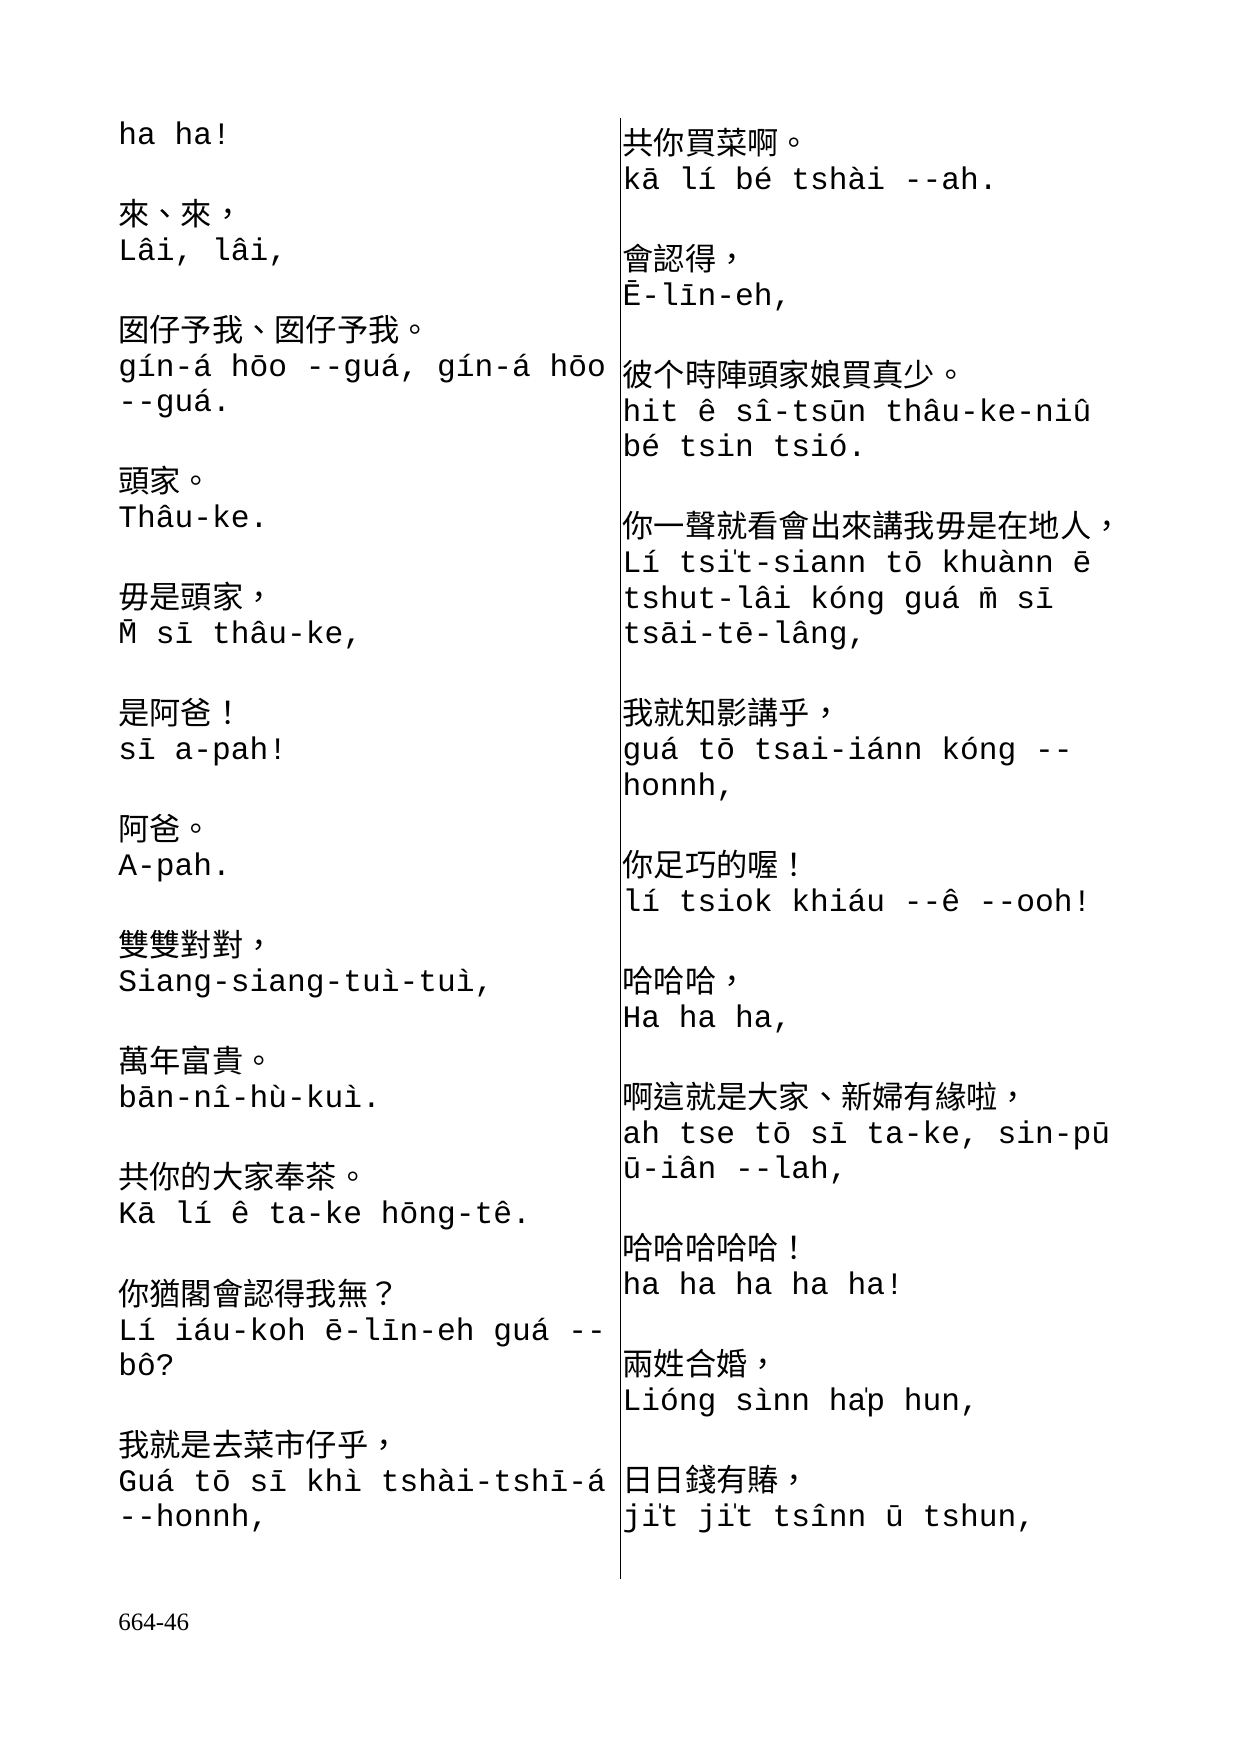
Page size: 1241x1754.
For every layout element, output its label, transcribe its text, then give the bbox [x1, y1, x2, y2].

text lí tsiok khiáu --ê --ooh! [622, 885, 1122, 921]
text 雙雙對對， [118, 921, 618, 966]
text ha ha ha ha ha! [622, 1269, 1122, 1304]
text 我就是去菜市仔乎， [118, 1420, 618, 1465]
text 兩姓合婚， [622, 1339, 1122, 1385]
text Lí tsi̍t-siann tō khuànn ē tshut-lâi kóng guá m̄ sī tsāi-tē-lâng, [622, 547, 1122, 653]
text 會認得， [622, 234, 1122, 279]
text 你足巧的喔！ [622, 840, 1122, 885]
text 啊這就是大家、新婦有緣啦， [622, 1072, 1122, 1117]
text 你猶閣會認得我無？ [118, 1269, 618, 1314]
text 囡仔予我、囡仔予我。 [118, 305, 618, 350]
text Thâu-ke. [118, 502, 618, 537]
text 來、來， [118, 189, 618, 234]
text hit ê sî-tsūn thâu-ke-niû bé tsin tsió. [622, 395, 1122, 466]
text 哈哈哈哈哈！ [622, 1223, 1122, 1269]
text Lióng sìnn ha̍p hun, [622, 1385, 1122, 1420]
text sī a-pah! [118, 734, 618, 769]
text Lí iáu-koh ē-līn-eh guá --bô? [118, 1314, 618, 1385]
text 彼个時陣頭家娘買真少。 [622, 350, 1122, 395]
text 共你買菜啊。 [622, 118, 1122, 163]
text guá tō tsai-iánn kóng --honnh, [622, 734, 1122, 804]
text 日日錢有賰， [622, 1456, 1122, 1501]
text 毋是頭家， [118, 572, 618, 618]
text A-pah. [118, 850, 618, 885]
text 你一聲就看會出來講我毋是在地人， [622, 502, 1122, 547]
text gín-á hōo --guá, gín-á hōo --guá. [118, 350, 618, 421]
text 阿爸。 [118, 804, 618, 850]
text ji̍t ji̍t tsînn ū tshun, [622, 1501, 1122, 1536]
text kā lí bé tshài --ah. [622, 163, 1122, 199]
text bān-nî-hù-kuì. [118, 1082, 618, 1117]
text Guá tō sī khì tshài-tshī-á --honnh, [118, 1465, 618, 1536]
text Kā lí ê ta-ke hōng-tê. [118, 1198, 618, 1233]
text 我就知影講乎， [622, 688, 1122, 734]
text ha ha! [118, 118, 618, 153]
text M̄ sī thâu-ke, [118, 618, 618, 653]
text 是阿爸！ [118, 688, 618, 734]
text 萬年富貴。 [118, 1037, 618, 1082]
text Lâi, lâi, [118, 234, 618, 269]
text ah tse tō sī ta-ke, sin-pū ū-iân --lah, [622, 1117, 1122, 1188]
text Ha ha ha, [622, 1001, 1122, 1037]
text Siang-siang-tuì-tuì, [118, 966, 618, 1001]
text 頭家。 [118, 456, 618, 502]
text Ē-līn-eh, [622, 279, 1122, 315]
text 共你的大家奉茶。 [118, 1153, 618, 1198]
text 哈哈哈， [622, 956, 1122, 1001]
